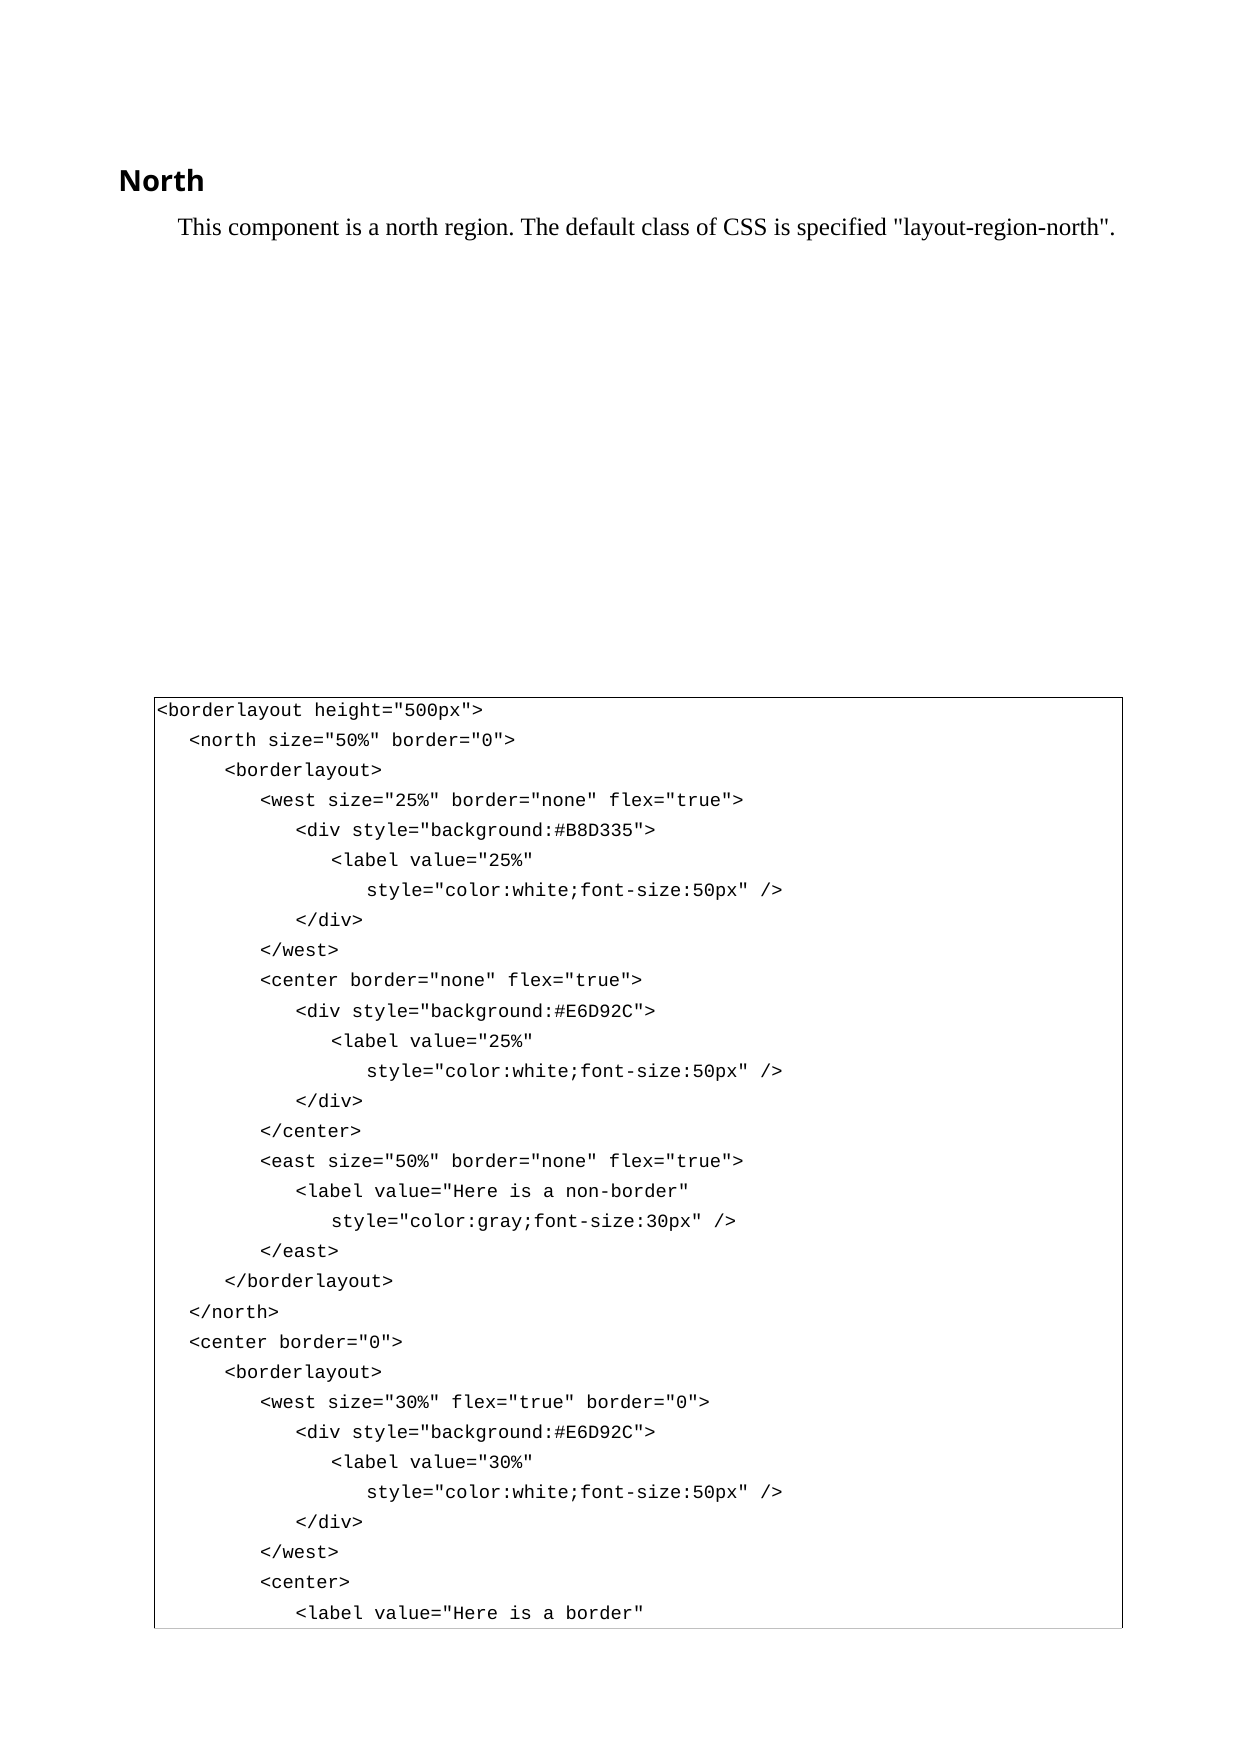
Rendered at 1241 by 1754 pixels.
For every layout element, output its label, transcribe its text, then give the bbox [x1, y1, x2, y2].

text <north size="50%" border="0"> [155, 727, 1122, 752]
text <div style="background:#B8D335"> [155, 818, 1122, 842]
text <label value="30%" [155, 1450, 1122, 1474]
text </north> [155, 1299, 1122, 1324]
text <label value="25%" [155, 848, 1122, 872]
text <borderlayout> [155, 757, 1122, 782]
text <div style="background:#E6D92C"> [155, 998, 1122, 1023]
text <center border="none" flex="true"> [155, 968, 1122, 992]
text <label value="Here is a border" [155, 1600, 1122, 1628]
text </div> [155, 1510, 1122, 1534]
text </div> [155, 908, 1122, 932]
text <borderlayout height="500px"> [155, 698, 1122, 722]
text </west> [155, 938, 1122, 962]
text <center border="0"> [155, 1329, 1122, 1354]
text <west size="25%" border="none" flex="true"> [155, 788, 1122, 812]
text This component is a north region. The default class of CSS is specified "layout-region-north". [177, 213, 1122, 240]
text </div> [155, 1089, 1122, 1113]
text <west size="30%" flex="true" border="0"> [155, 1390, 1122, 1414]
text <borderlayout> [155, 1359, 1122, 1384]
text style="color:white;font-size:50px" /> [155, 1058, 1122, 1083]
text style="color:gray;font-size:30px" /> [155, 1209, 1122, 1233]
text <label value="25%" [155, 1028, 1122, 1053]
text <div style="background:#E6D92C"> [155, 1420, 1122, 1444]
text <label value="Here is a non-border" [155, 1179, 1122, 1203]
text style="color:white;font-size:50px" /> [155, 1480, 1122, 1504]
subtitle North [118, 161, 1122, 200]
text <east size="50%" border="none" flex="true"> [155, 1149, 1122, 1173]
text </east> [155, 1239, 1122, 1263]
text </west> [155, 1540, 1122, 1564]
text </borderlayout> [155, 1269, 1122, 1293]
text <center> [155, 1570, 1122, 1594]
text </center> [155, 1119, 1122, 1143]
text style="color:white;font-size:50px" /> [155, 878, 1122, 902]
